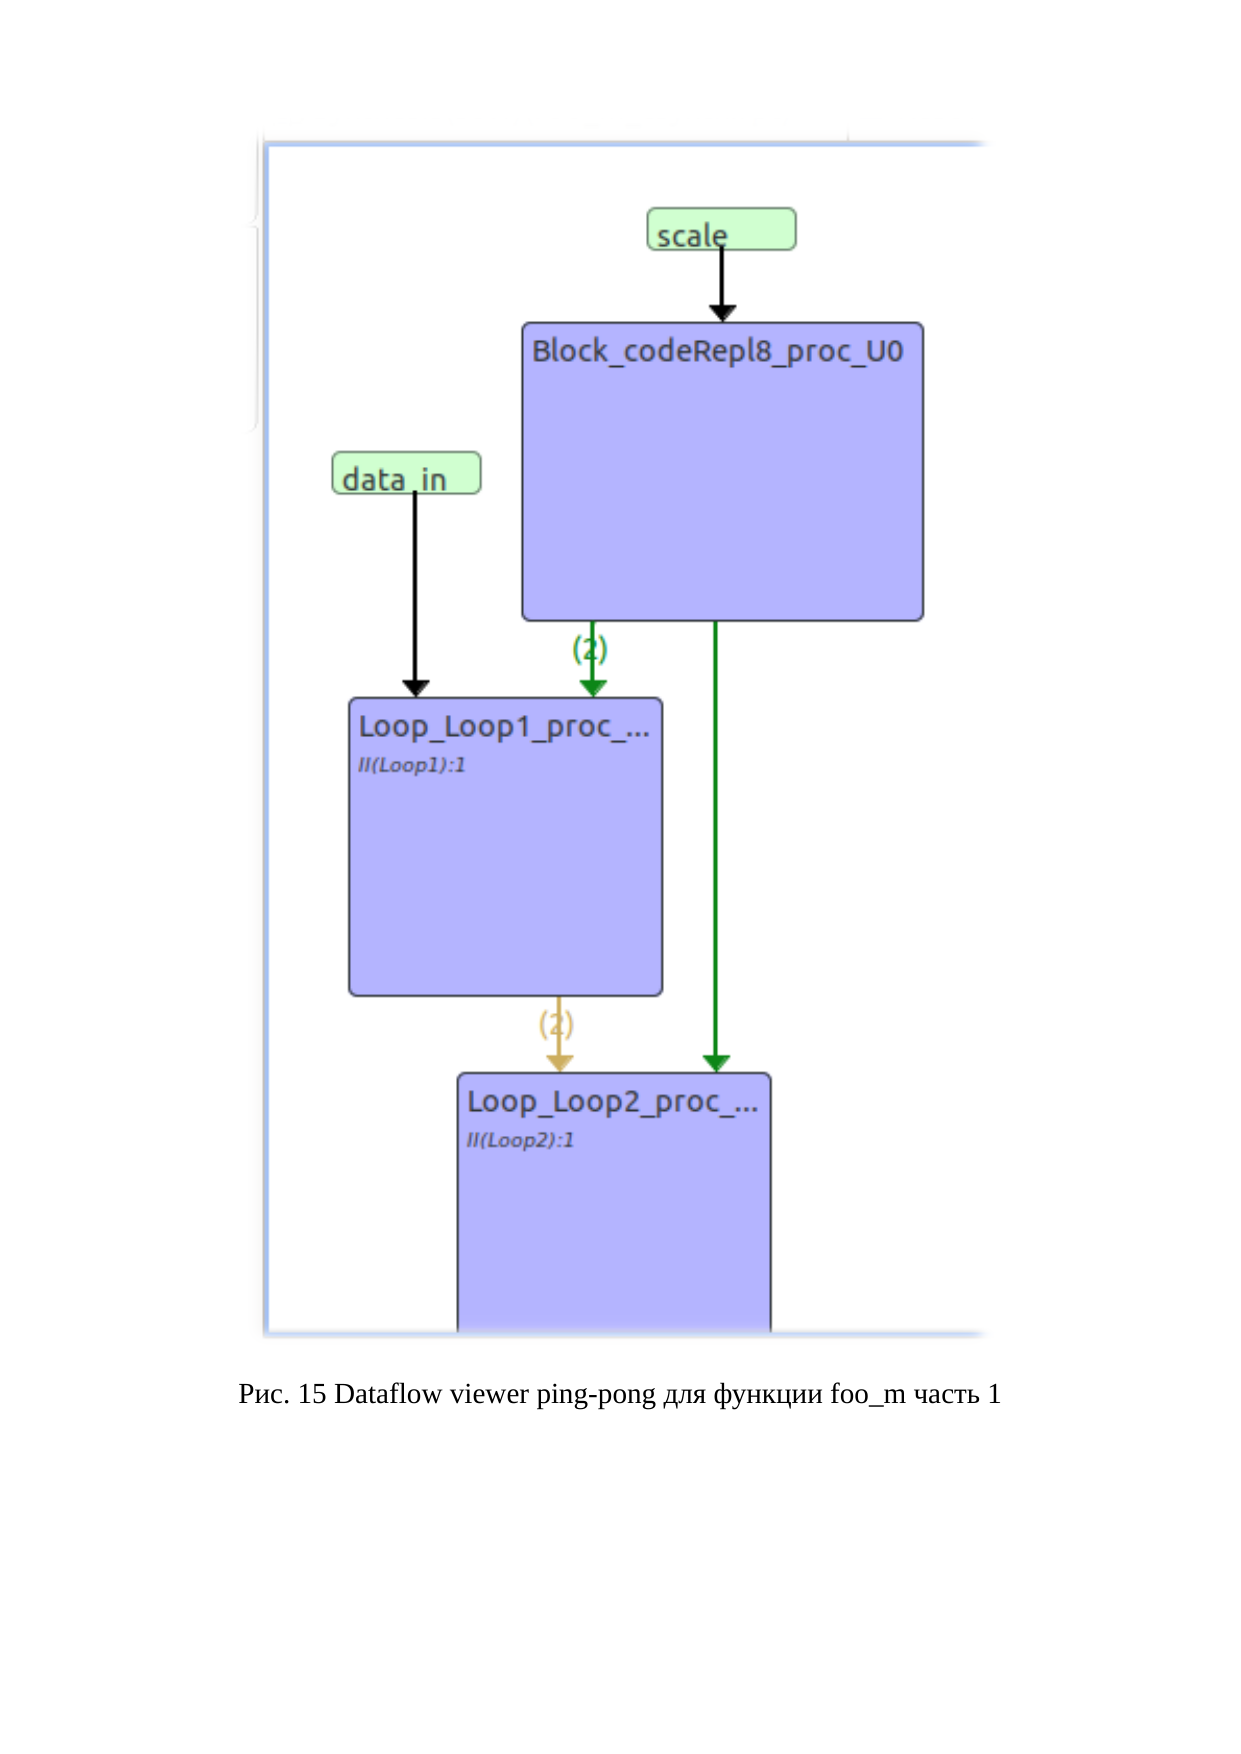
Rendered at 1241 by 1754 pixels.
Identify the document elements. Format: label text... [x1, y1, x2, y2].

picture [236, 118, 1004, 1358]
text Рис. 15 Dataflow viewer ping-pong для функции foo_m часть 1 [118, 1376, 1122, 1409]
